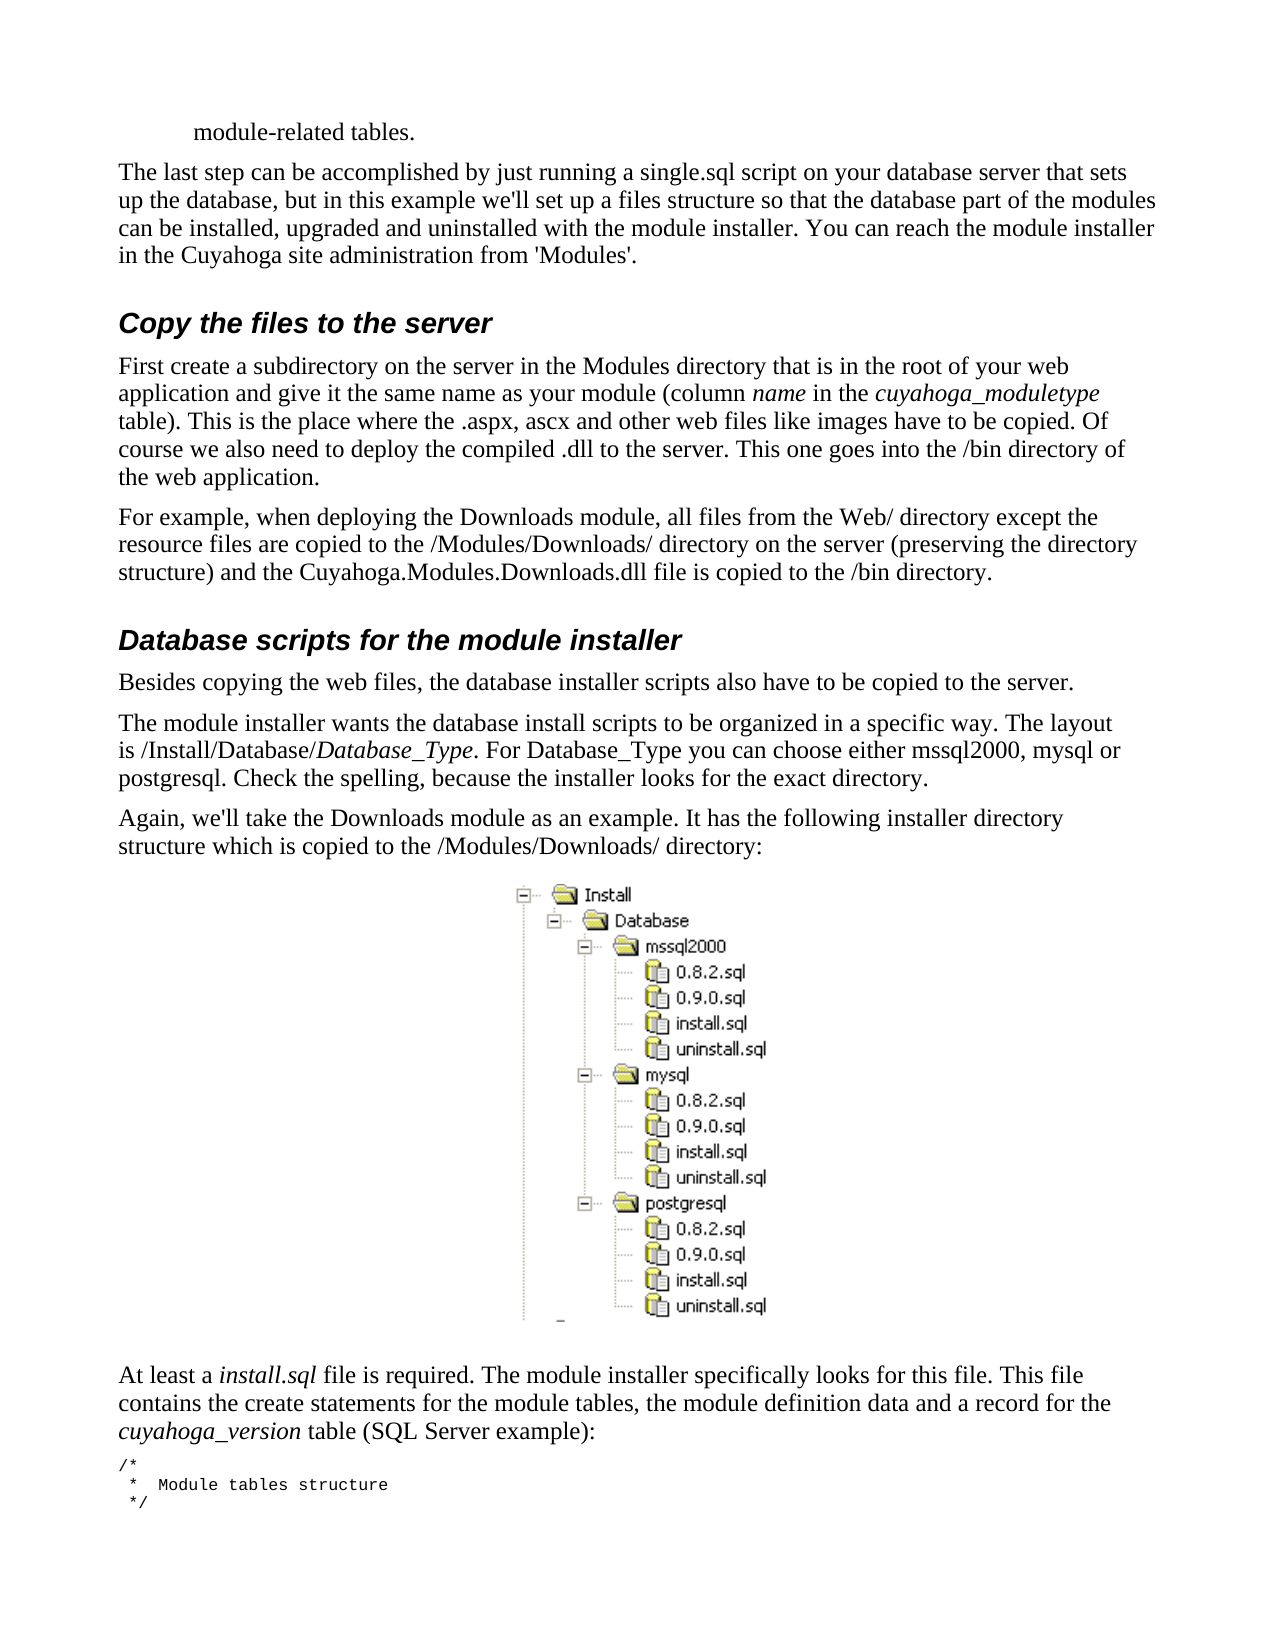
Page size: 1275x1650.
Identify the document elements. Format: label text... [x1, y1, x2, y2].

text * Module tables structure [118, 1476, 1157, 1495]
text */ [118, 1495, 1157, 1514]
list module-related tables. [156, 118, 1157, 146]
text The module installer wants the database install scripts to be organized in a specific way. The layout is /Install/Database/Database_Type. For Database_Type you can choose either mssql2000, mysql or postgresql. Check the spelling, because the installer looks for the exact directory. [118, 709, 1157, 792]
text The last step can be accomplished by just running a single.sql script on your database server that sets up the database, but in this example we'll set up a files structure so that the database part of the modules can be installed, upgraded and uninstalled with the module installer. You can reach the module installer in the Cuyahoga site administration from 'Modules'. [118, 158, 1157, 269]
text At least a install.sql file is required. The module installer specifically looks for this file. This file contains the create statements for the module tables, the module definition data and a record for the cuyahoga_version table (SQL Server example): [118, 1362, 1157, 1445]
text Besides copying the web files, the database installer scripts also have to be copied to the server. [118, 668, 1157, 696]
text Again, we'll take the Downloads module as an example. It has the following installer directory structure which is copied to the /Modules/Downloads/ directory: [118, 804, 1157, 860]
text First create a subdirectory on the server in the Modules directory that is in the root of your web application and give it the same name as your module (column name in the cuyahoga_moduletype table). This is the place where the .aspx, ascx and other web files like images have to be copied. Of course we also need to deploy the compiled .dll to the server. This one goes into the /bin directory of the web application. [118, 352, 1157, 490]
text /* [118, 1457, 1157, 1476]
subtitle Database scripts for the module installer [118, 623, 1157, 656]
subtitle Copy the files to the server [118, 307, 1157, 339]
text For example, when deploying the Downloads module, all files from the Web/ directory except the resource files are copied to the /Modules/Downloads/ directory on the server (preserving the directory structure) and the Cuyahoga.Modules.Downloads.dll file is copied to the /bin directory. [118, 503, 1157, 586]
